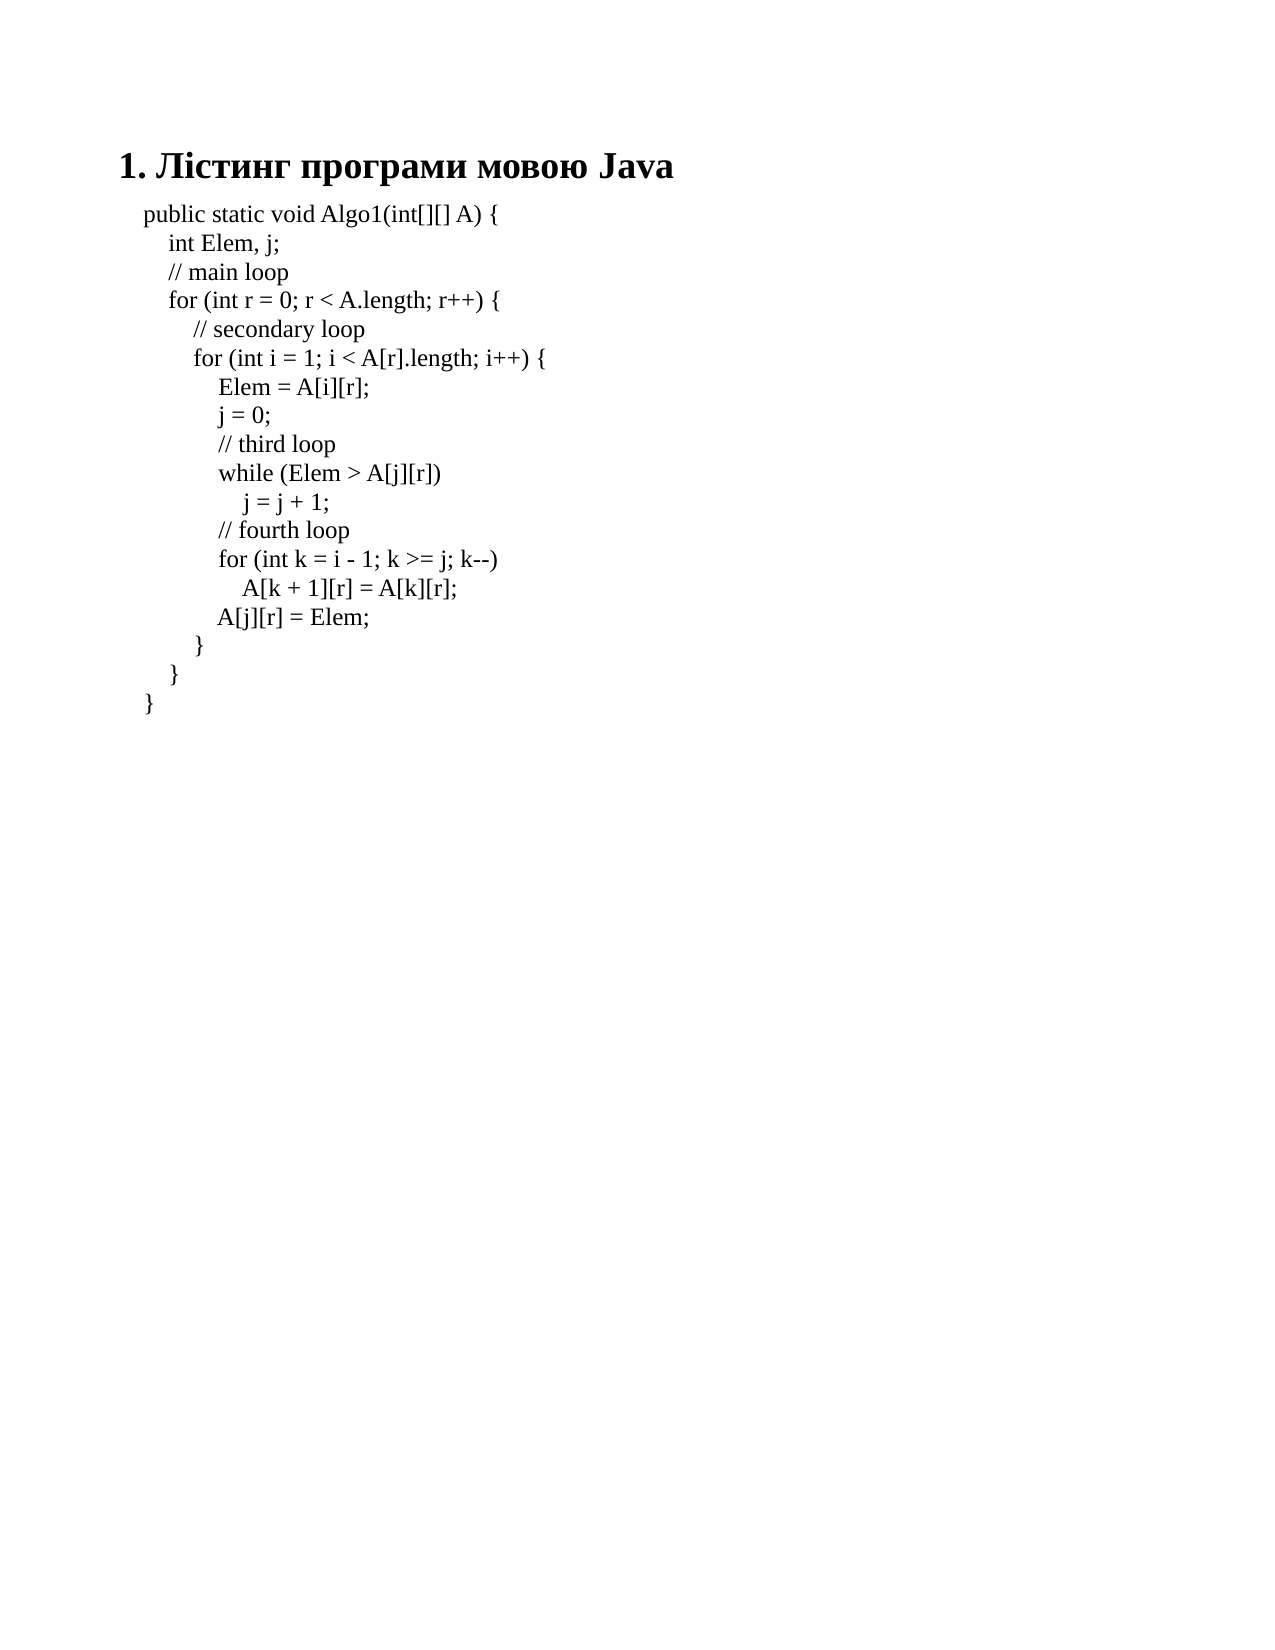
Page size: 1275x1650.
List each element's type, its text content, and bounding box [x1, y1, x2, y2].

text // third loop [118, 429, 1157, 458]
text for (int r = 0; r < A.length; r++) { [118, 286, 1157, 314]
text // main loop [118, 257, 1157, 286]
text while (Elem > A[j][r]) [118, 458, 1157, 487]
text } [118, 659, 1157, 688]
subtitle 1. Лістинг програми мовою Java [118, 143, 1157, 187]
text A[k + 1][r] = A[k][r]; [118, 573, 1157, 602]
text j = 0; [118, 401, 1157, 429]
text A[j][r] = Elem; [118, 602, 1157, 631]
text // fourth loop [118, 516, 1157, 544]
text for (int i = 1; i < A[r].length; i++) { [118, 343, 1157, 372]
text j = j + 1; [118, 487, 1157, 516]
text } [118, 688, 1157, 717]
text } [118, 631, 1157, 659]
text for (int k = i - 1; k >= j; k--) [118, 544, 1157, 573]
text public static void Algo1(int[][] A) { [118, 199, 1157, 228]
text // secondary loop [118, 314, 1157, 343]
text int Elem, j; [118, 228, 1157, 257]
text Elem = A[i][r]; [118, 372, 1157, 401]
